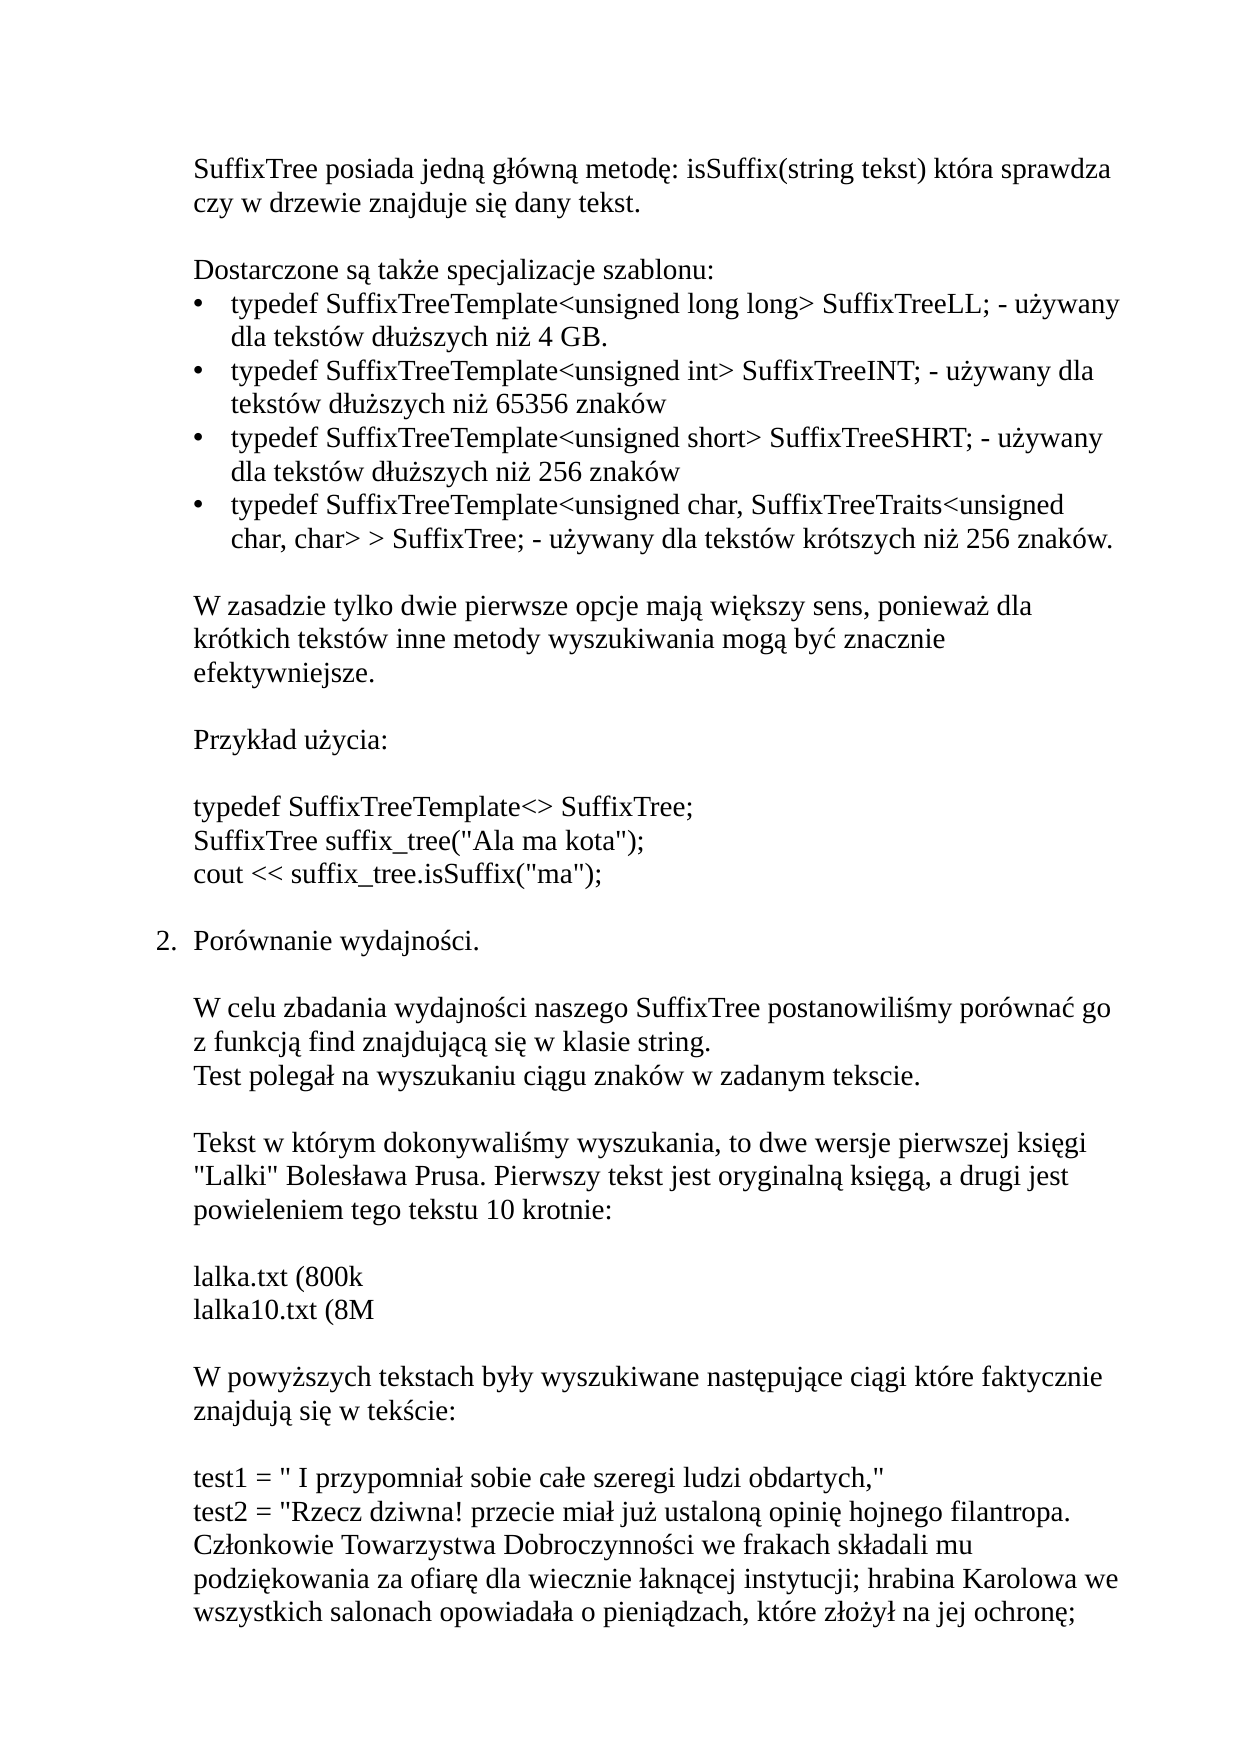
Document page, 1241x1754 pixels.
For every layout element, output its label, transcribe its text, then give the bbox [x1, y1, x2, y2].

list lalka.txt (800k [156, 1259, 1122, 1292]
list SuffixTree suffix_tree("Ala ma kota"); [156, 823, 1122, 856]
list typedef SuffixTreeTemplate<unsigned long long> SuffixTreeLL; - używany dla tekstów dłuższych niż 4 GB. [193, 286, 1122, 353]
list W celu zbadania wydajności naszego SuffixTree postanowiliśmy porównać go z funkcją find znajdującą się w klasie string. [156, 991, 1122, 1058]
list W powyższych tekstach były wyszukiwane następujące ciągi które faktycznie znajdują się w tekście: [156, 1359, 1122, 1427]
list typedef SuffixTreeTemplate<> SuffixTree; [156, 789, 1122, 823]
list Dostarczone są także specjalizacje szablonu: [156, 252, 1122, 286]
list typedef SuffixTreeTemplate<unsigned int> SuffixTreeINT; - używany dla tekstów dłuższych niż 65356 znaków [193, 353, 1122, 420]
list typedef SuffixTreeTemplate<unsigned short> SuffixTreeSHRT; - używany dla tekstów dłuższych niż 256 znaków [193, 420, 1122, 487]
list SuffixTree posiada jedną główną metodę: isSuffix(string tekst) która sprawdza czy w drzewie znajduje się dany tekst. [156, 152, 1122, 219]
list cout << suffix_tree.isSuffix("ma"); [156, 856, 1122, 890]
list Tekst w którym dokonywaliśmy wyszukania, to dwe wersje pierwszej księgi "Lalki" Bolesława Prusa. Pierwszy tekst jest oryginalną księgą, a drugi jest powieleniem tego tekstu 10 krotnie: [156, 1125, 1122, 1225]
list W zasadzie tylko dwie pierwsze opcje mają większy sens, ponieważ dla krótkich tekstów inne metody wyszukiwania mogą być znacznie efektywniejsze. [156, 588, 1122, 689]
list Test polegał na wyszukaniu ciągu znaków w zadanym tekscie. [156, 1058, 1122, 1091]
list test1 = " I przypomniał sobie całe szeregi ludzi obdartych," [156, 1460, 1122, 1494]
list lalka10.txt (8M [156, 1292, 1122, 1326]
list Porównanie wydajności. [156, 923, 1122, 957]
list typedef SuffixTreeTemplate<unsigned char, SuffixTreeTraits<unsigned char, char> > SuffixTree; - używany dla tekstów krótszych niż 256 znaków. [193, 487, 1122, 554]
list test2 = "Rzecz dziwna! przecie miał już ustaloną opinię hojnego filantropa. Członkowie Towarzystwa Dobroczynności we frakach składali mu podziękowania za ofiarę dla wiecznie łaknącej instytucji; hrabina Karolowa we wszystkich salonach opowiadała o pieniądzach, które złożył na jej ochronę; [156, 1494, 1122, 1628]
list Przykład użycia: [156, 722, 1122, 756]
